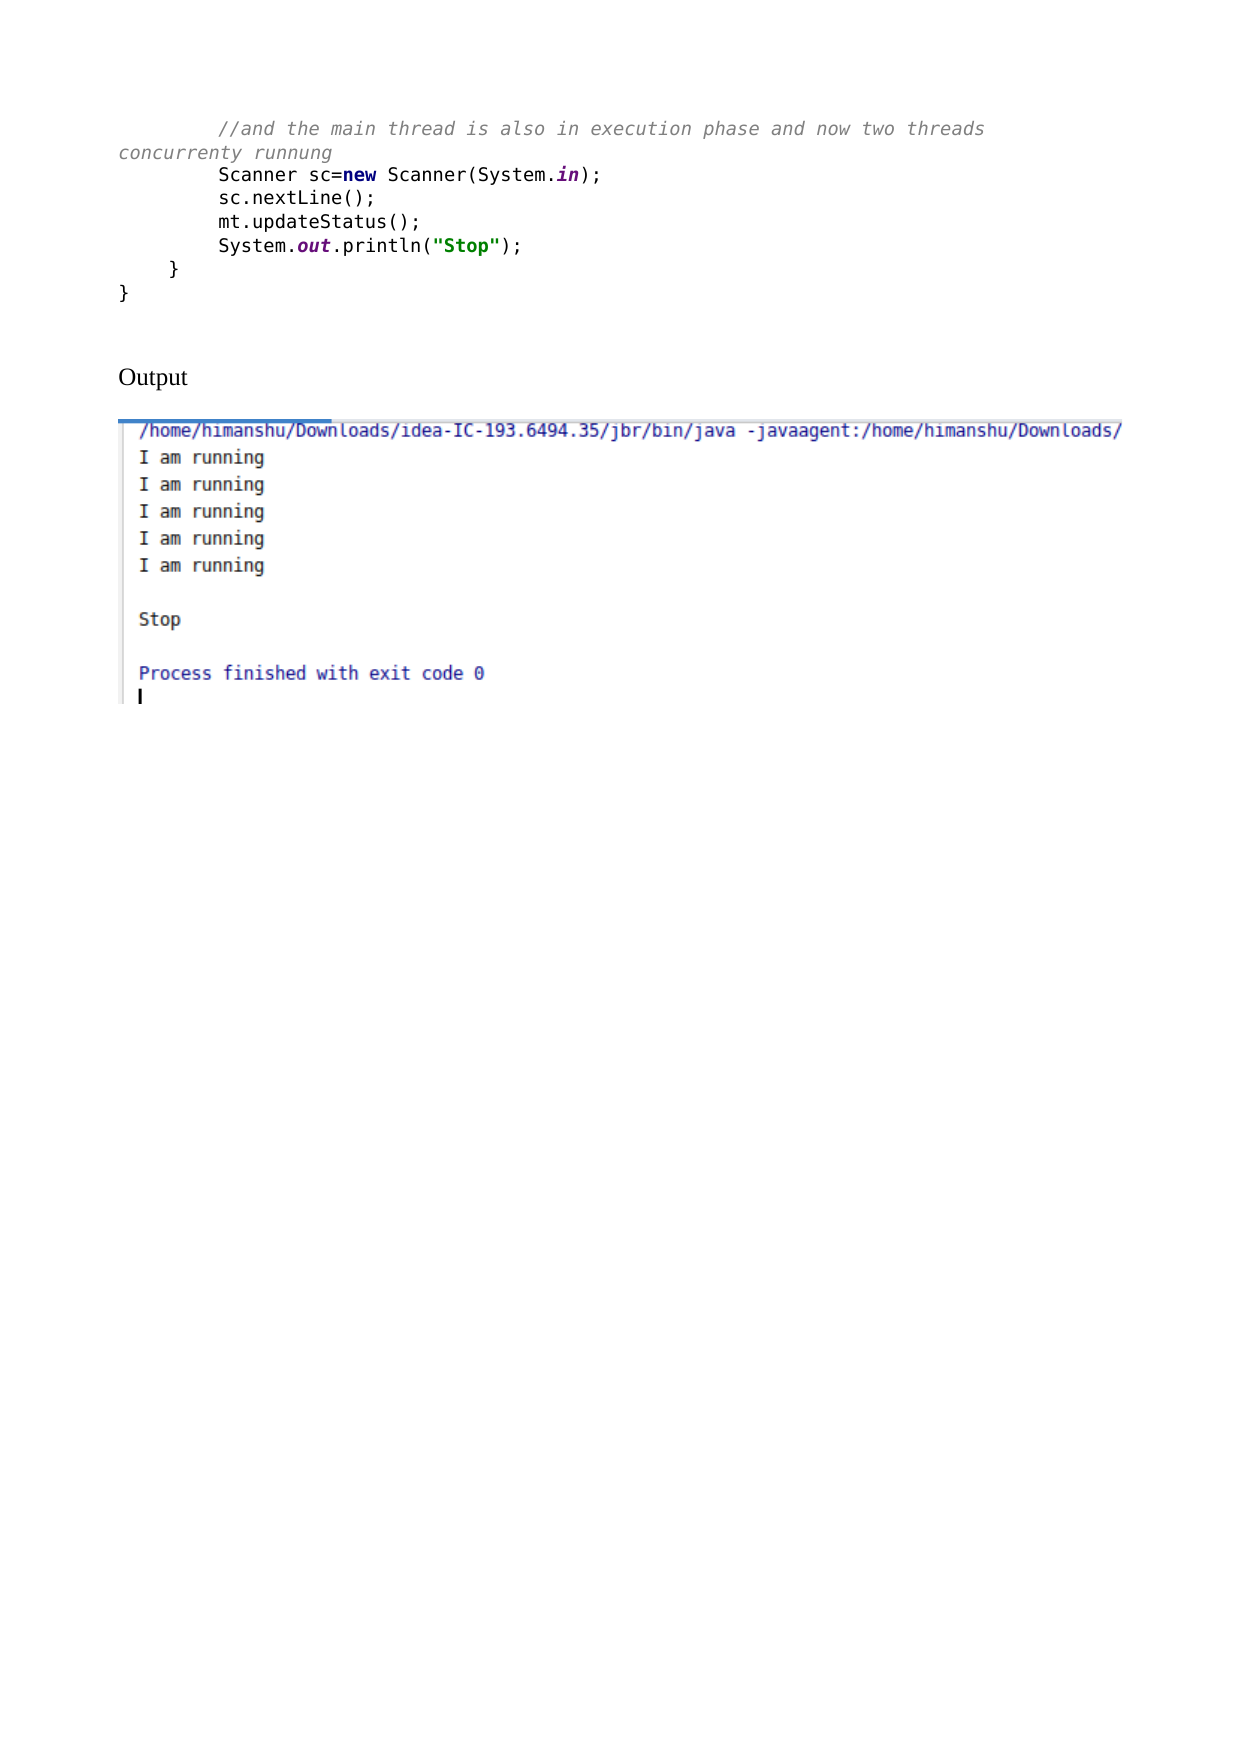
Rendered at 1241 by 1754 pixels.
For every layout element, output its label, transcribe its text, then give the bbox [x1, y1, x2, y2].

text System.out.println("Stop"); [118, 234, 1122, 258]
picture [118, 419, 1123, 704]
text } [118, 258, 1122, 282]
text sc.nextLine(); [118, 187, 1122, 211]
text //and the main thread is also in execution phase and now two threads concurrenty runnung [118, 118, 1122, 164]
text } [118, 282, 1122, 304]
text Output [118, 362, 1122, 391]
text Scanner sc=new Scanner(System.in); [118, 164, 1122, 187]
text mt.updateStatus(); [118, 211, 1122, 234]
